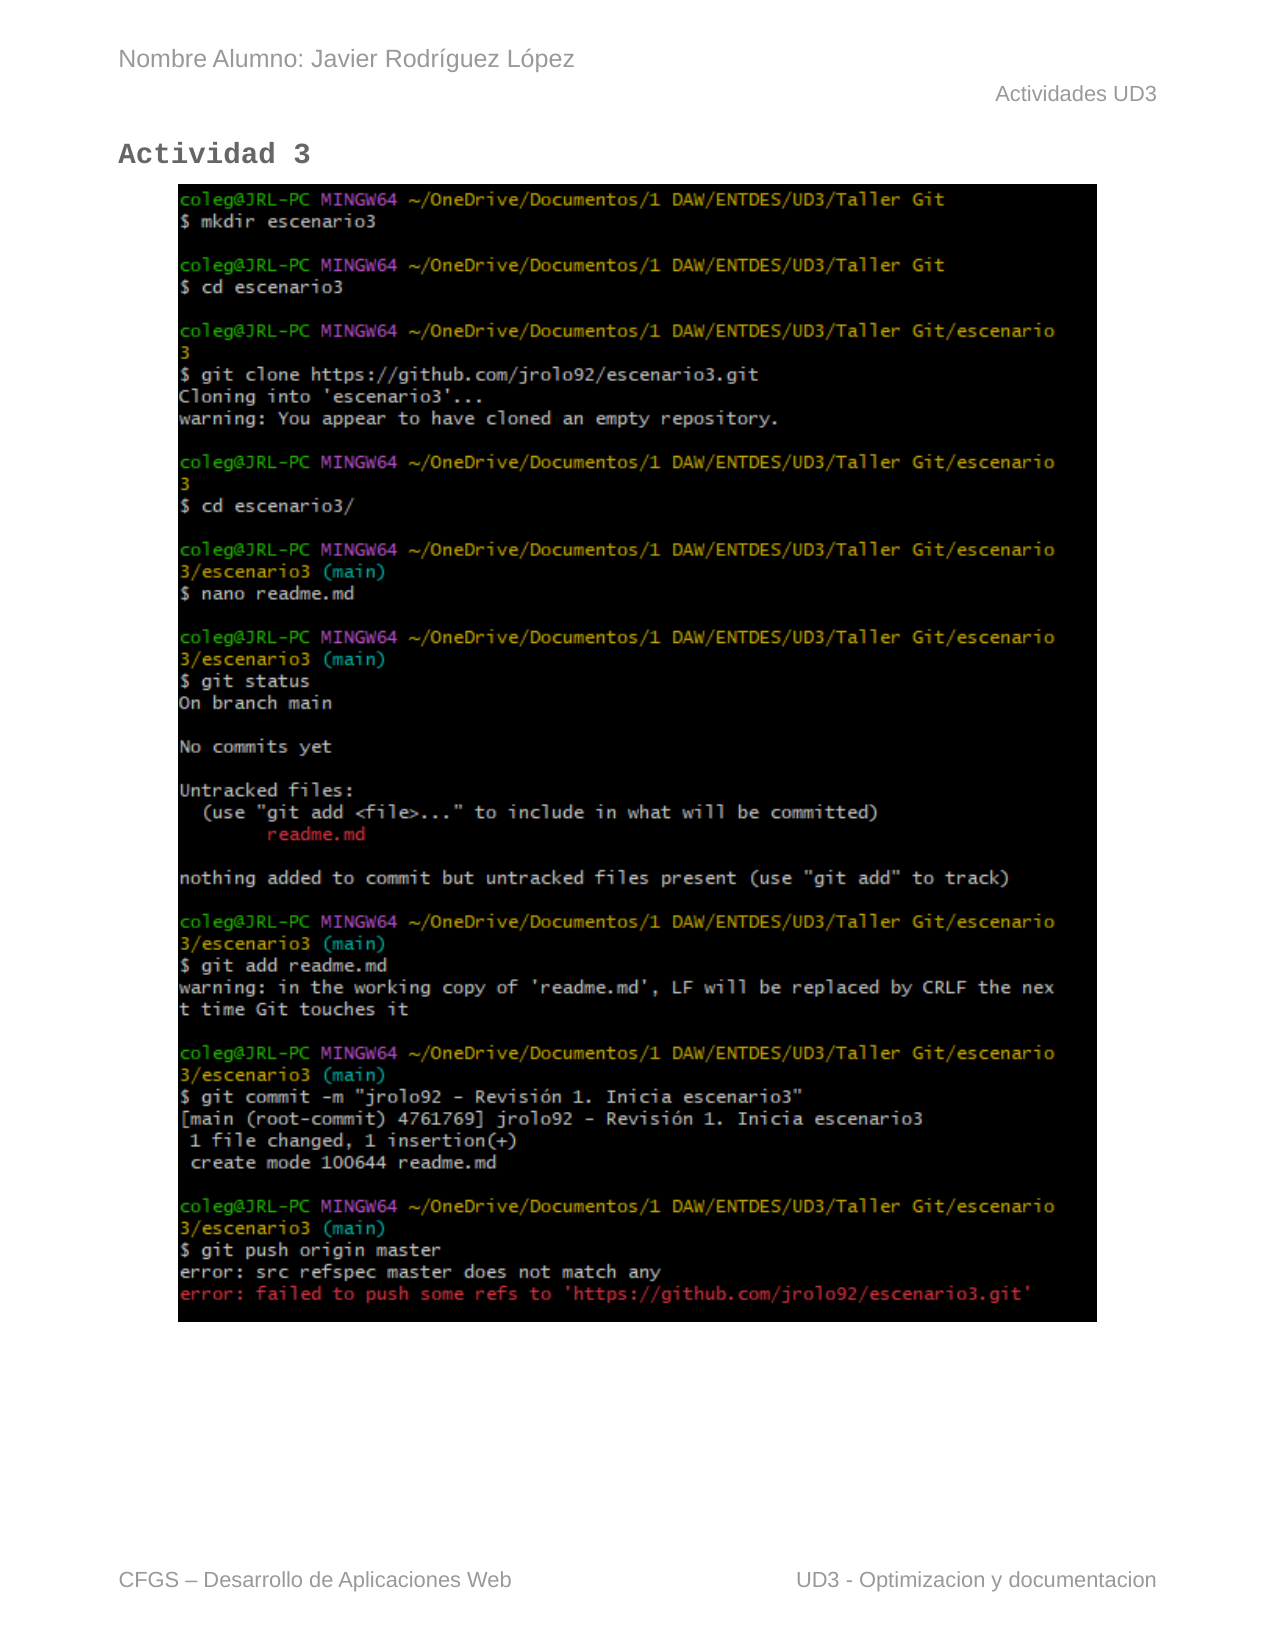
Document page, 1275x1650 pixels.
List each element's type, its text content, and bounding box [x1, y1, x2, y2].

picture [178, 184, 1097, 1322]
subtitle Actividad 3 [118, 139, 1157, 172]
